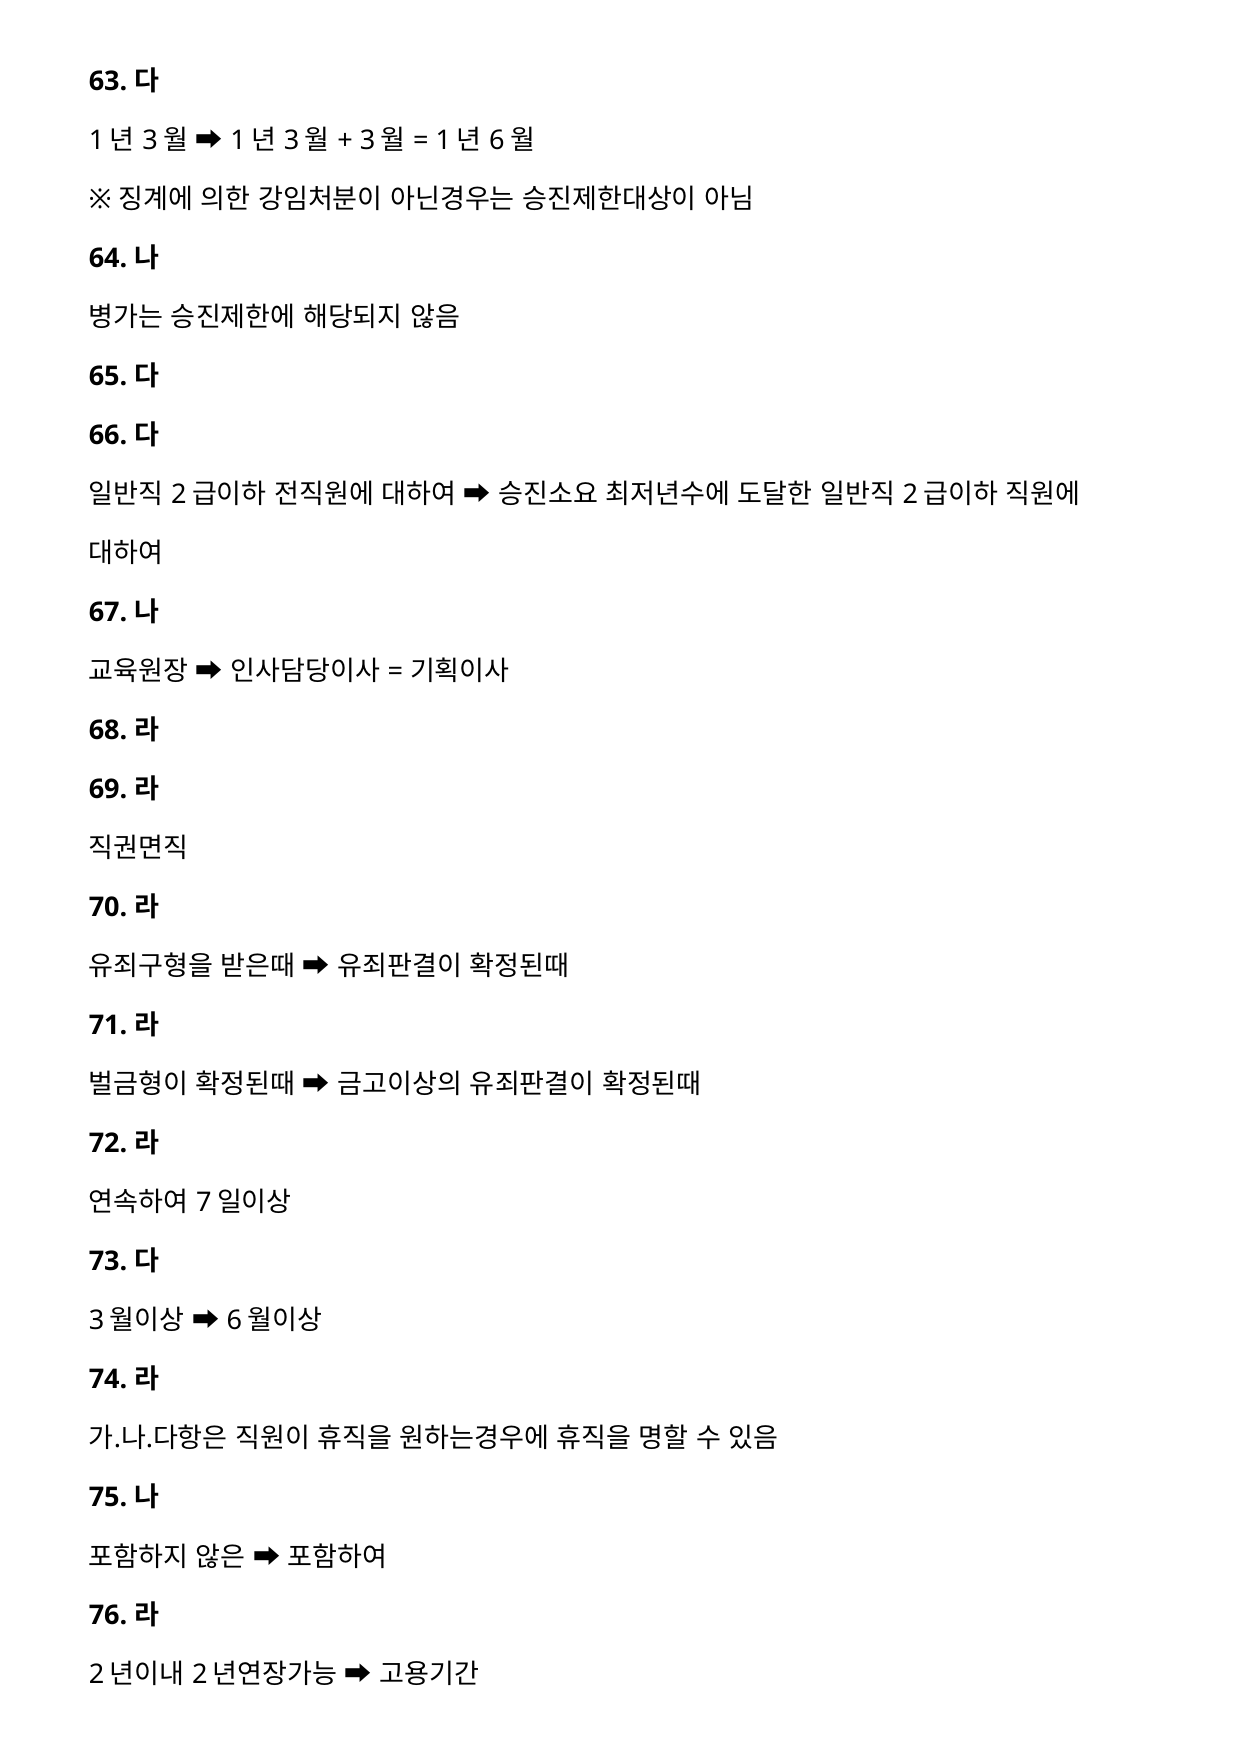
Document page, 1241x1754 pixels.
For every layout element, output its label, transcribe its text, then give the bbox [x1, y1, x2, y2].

text 가.나.다항은 직원이 휴직을 원하는경우에 휴직을 명할 수 있음 [88, 1416, 1152, 1456]
text 일반직 2급이하 전직원에 대하여 ➡ 승진소요 최저년수에 도달한 일반직 2급이하 직원에 대하여 [88, 472, 1152, 571]
text 72. 라 [88, 1121, 1152, 1160]
text ※ 징계에 의한 강임처분이 아닌경우는 승진제한대상이 아님 [88, 177, 1152, 217]
text 68. 라 [88, 708, 1152, 748]
text 70. 라 [88, 885, 1152, 924]
text 교육원장 ➡ 인사담당이사 = 기획이사 [88, 649, 1152, 688]
text 1년 3월 ➡ 1년 3월 + 3월 = 1년 6월 [88, 118, 1152, 157]
text 벌금형이 확정된때 ➡ 금고이상의 유죄판결이 확정된때 [88, 1062, 1152, 1101]
text 포함하지 않은 ➡ 포함하여 [88, 1534, 1152, 1574]
text 유죄구형을 받은때 ➡ 유죄판결이 확정된때 [88, 944, 1152, 983]
text 69. 라 [88, 767, 1152, 807]
text 연속하여 7일이상 [88, 1180, 1152, 1219]
text 63. 다 [88, 59, 1152, 98]
text 74. 라 [88, 1357, 1152, 1397]
text 73. 다 [88, 1239, 1152, 1278]
text 71. 라 [88, 1003, 1152, 1042]
text 65. 다 [88, 354, 1152, 393]
text 76. 라 [88, 1593, 1152, 1633]
text 2년이내 2년연장가능 ➡ 고용기간 [88, 1652, 1152, 1692]
text 66. 다 [88, 413, 1152, 453]
text 3월이상 ➡ 6월이상 [88, 1298, 1152, 1338]
text 67. 나 [88, 590, 1152, 629]
text 64. 나 [88, 236, 1152, 276]
text 75. 나 [88, 1475, 1152, 1515]
text 직권면직 [88, 826, 1152, 866]
text 병가는 승진제한에 해당되지 않음 [88, 295, 1152, 334]
